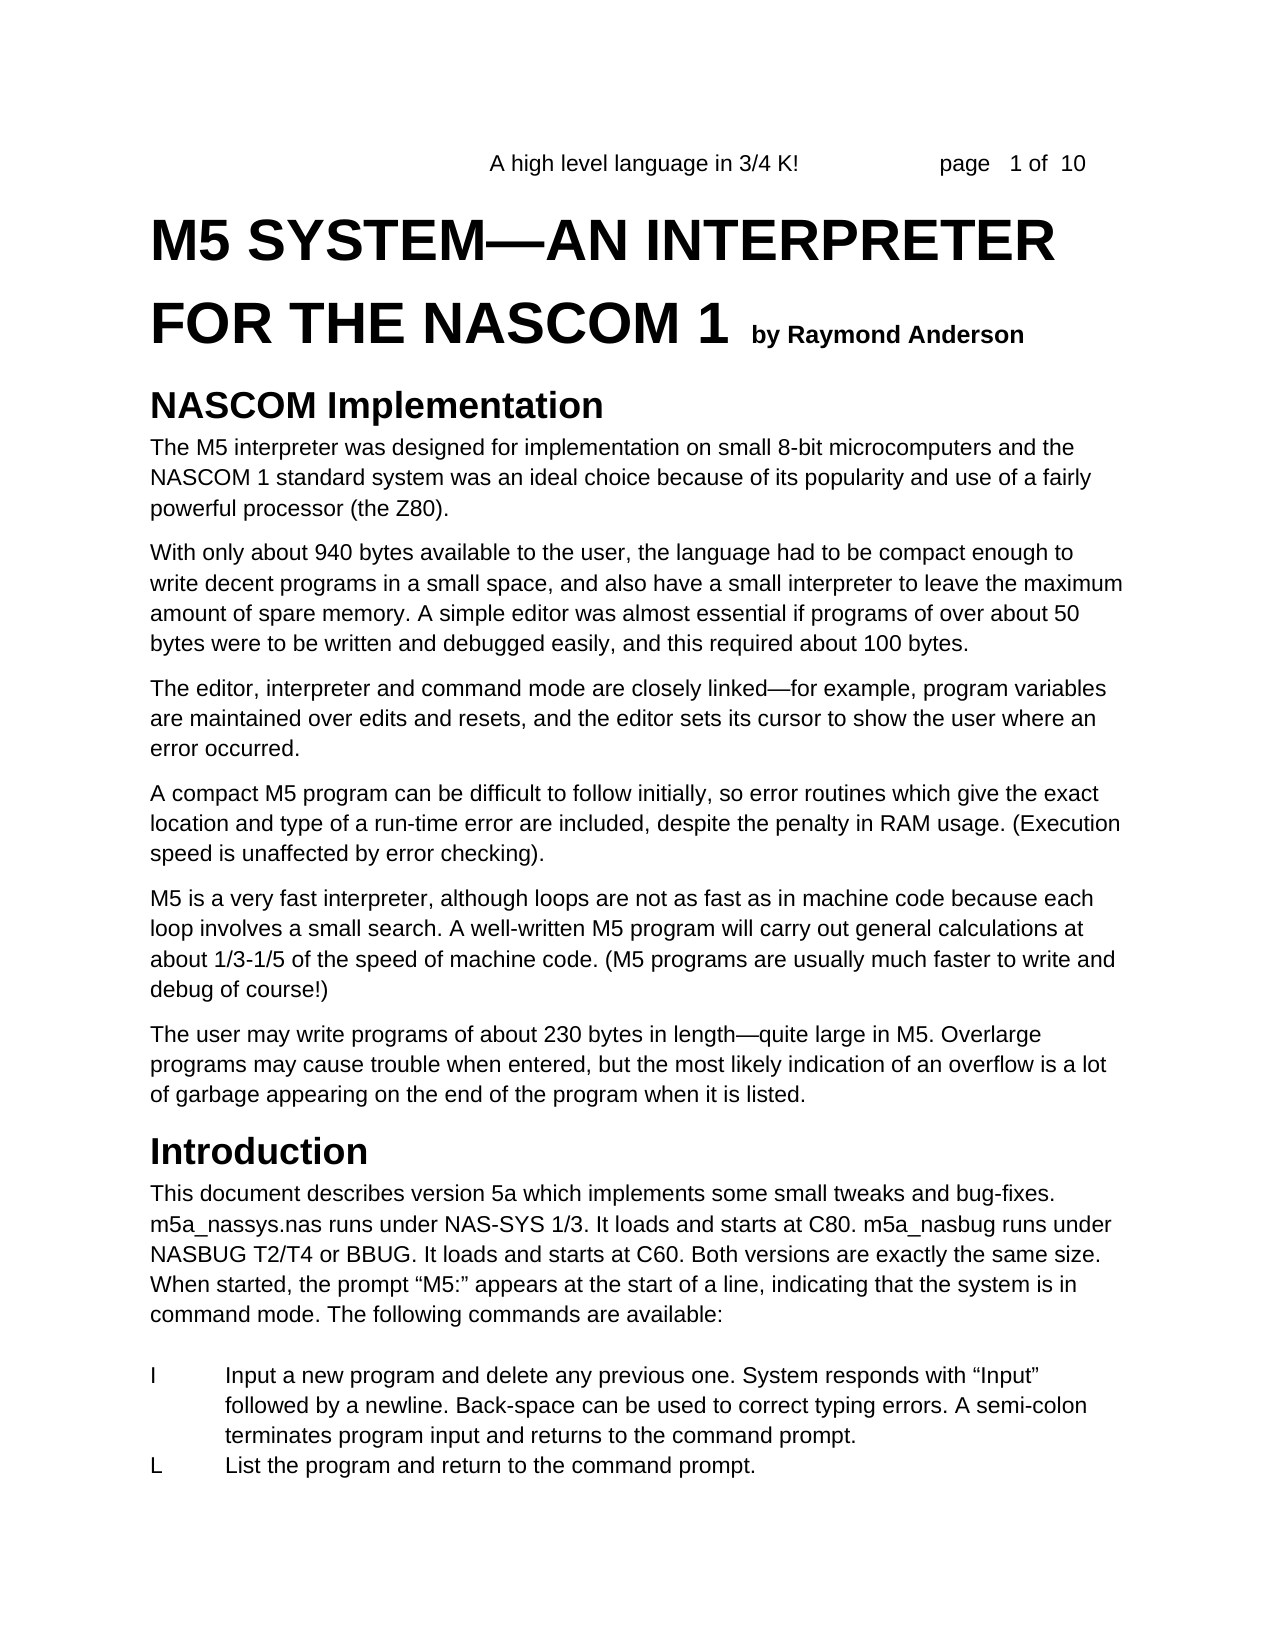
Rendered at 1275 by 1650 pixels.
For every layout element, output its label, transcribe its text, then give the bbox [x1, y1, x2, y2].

text I Input a new program and delete any previous one. System responds with “Input” followed by a newline. Back-space can be used to correct typing errors. A semi-colon terminates program input and returns to the command prompt. [150, 1362, 1125, 1448]
text A compact M5 program can be difficult to follow initially, so error routines which give the exact location and type of a run-time error are included, despite the penalty in RAM usage. (Execution speed is unaffected by error checking). [150, 780, 1125, 867]
subtitle NASCOM Implementation [150, 383, 1125, 426]
text The editor, interpreter and command mode are closely linked—for example, program variables are maintained over edits and resets, and the editor sets its cursor to show the user where an error occurred. [150, 675, 1125, 762]
title M5 SYSTEM—AN INTERPRETER FOR THE NASCOM 1 by Raymond Anderson [150, 206, 1125, 359]
text This document describes version 5a which implements some small tweaks and bug-fixes. m5a_nassys.nas runs under NAS-SYS 1/3. It loads and starts at C80. m5a_nasbug runs under NASBUG T2/T4 or BBUG. It loads and starts at C60. Both versions are exactly the same size. When started, the prompt “M5:” appears at the start of a line, indicating that the system is in command mode. The following commands are available: [150, 1180, 1125, 1327]
text M5 is a very fast interpreter, although loops are not as fast as in machine code because each loop involves a small search. A well-written M5 program will carry out general calculations at about 1/3-1/5 of the speed of machine code. (M5 programs are usually much faster to write and debug of course!) [150, 885, 1125, 1002]
text With only about 940 bytes available to the user, the language had to be compact enough to write decent programs in a small space, and also have a small interpreter to leave the maximum amount of spare memory. A simple editor was almost essential if programs of over about 50 bytes were to be written and debugged easily, and this required about 100 bytes. [150, 539, 1125, 656]
text The user may write programs of about 230 bytes in length—quite large in M5. Overlarge programs may cause trouble when entered, but the most likely indication of an overflow is a lot of garbage appearing on the end of the program when it is listed. [150, 1021, 1125, 1107]
text The M5 interpreter was designed for implementation on small 8-bit microcomputers and the NASCOM 1 standard system was an ideal choice because of its popularity and use of a fairly powerful processor (the Z80). [150, 434, 1125, 521]
subtitle Introduction [150, 1129, 1125, 1172]
text L List the program and return to the command prompt. [150, 1452, 1125, 1478]
